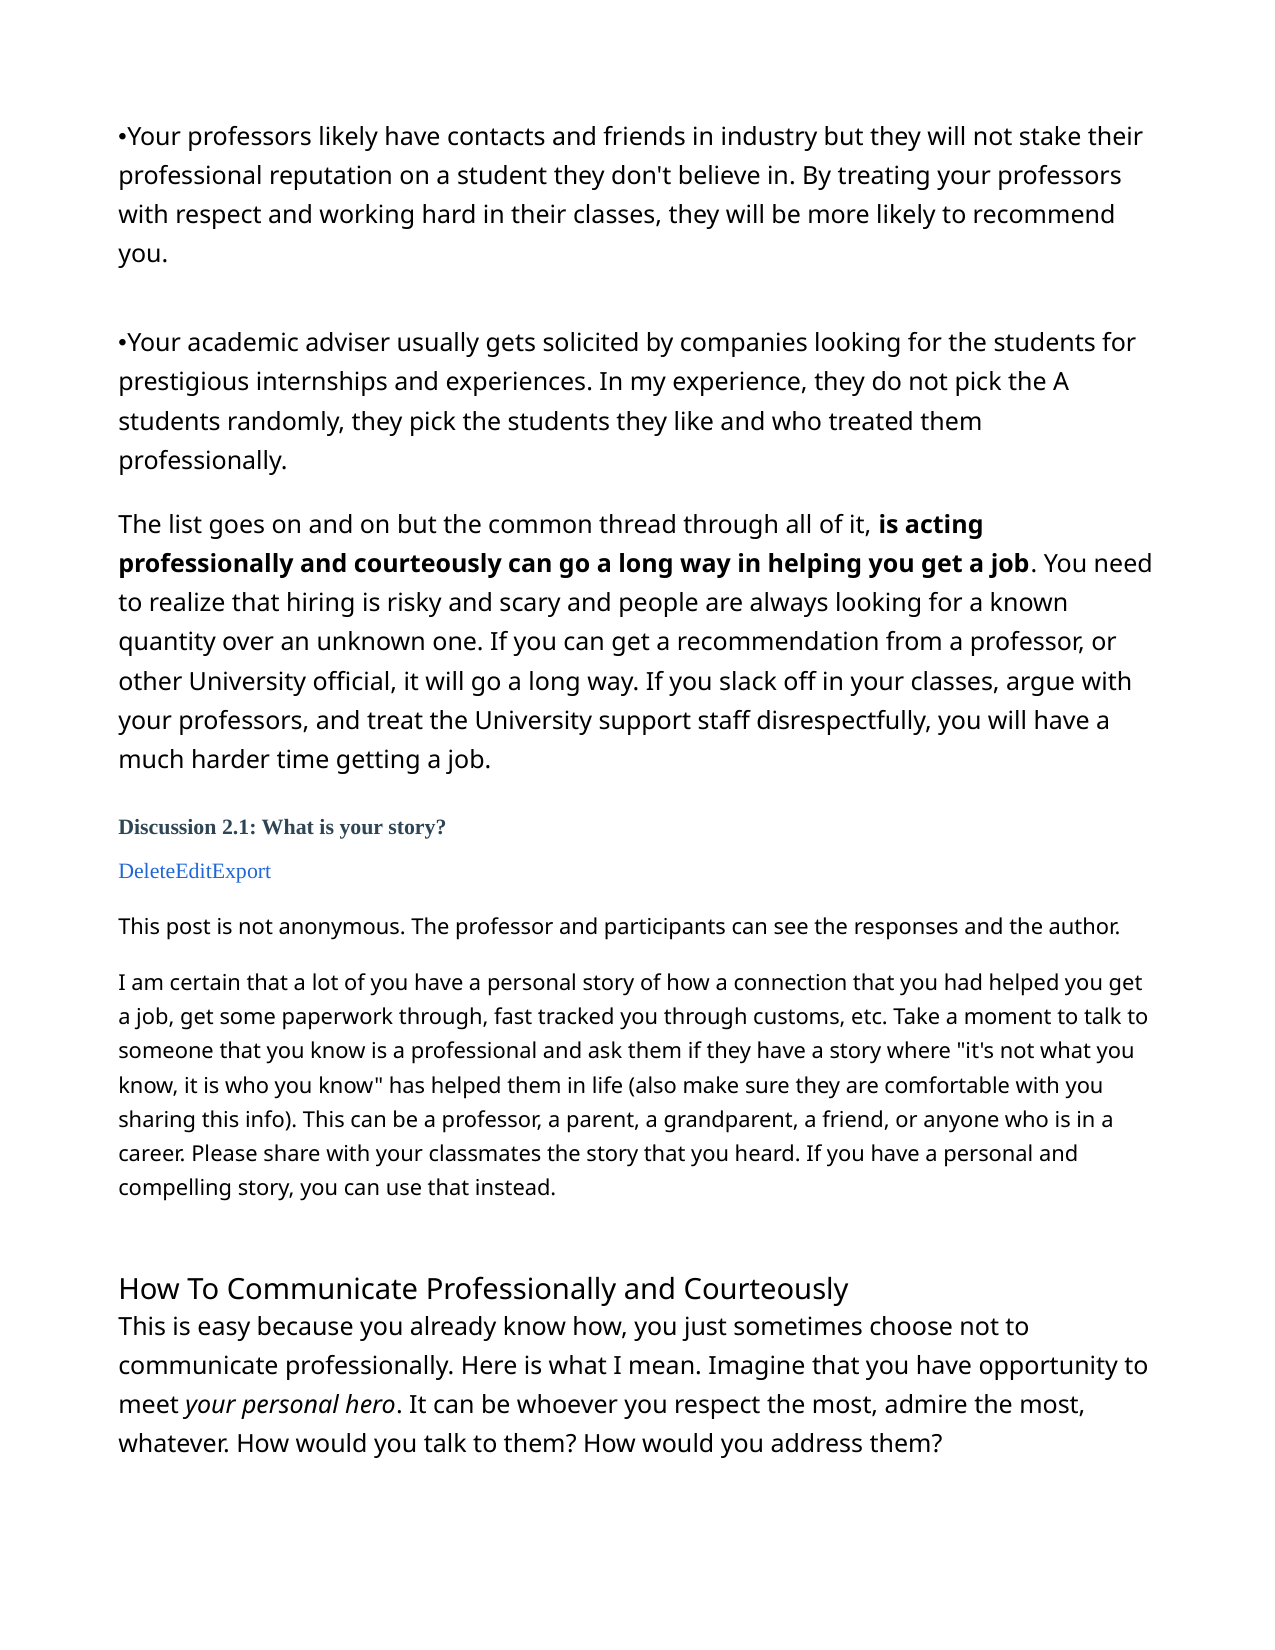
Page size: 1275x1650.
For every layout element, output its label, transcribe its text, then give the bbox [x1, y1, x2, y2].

subtitle How To Communicate Professionally and Courteously [118, 1268, 1157, 1308]
text I am certain that a lot of you have a personal story of how a connection that you had helped you get a job, get some paperwork through, fast tracked you through customs, etc. Take a moment to talk to someone that you know is a professional and ask them if they have a story where "it's not what you know, it is who you know" has helped them in life (also make sure they are comfortable with you sharing this info). This can be a professor, a parent, a grandparent, a friend, or anyone who is in a career. Please share with your classmates the story that you heard. If you have a personal and compelling story, you can use that instead. [118, 967, 1157, 1202]
text Discussion 2.1: What is your story? [118, 814, 1141, 839]
list Your academic adviser usually gets solicited by companies looking for the students for prestigious internships and experiences. In my experience, they do not pick the A students randomly, they pick the students they like and who treated them professionally. [118, 325, 1157, 476]
text DeleteEditExport [118, 858, 1157, 883]
text This is easy because you already know how, you just sometimes choose not to communicate professionally. Here is what I mean. Imagine that you have opportunity to meet your personal hero. It can be whoever you respect the most, admire the most, whatever. How would you talk to them? How would you address them? [118, 1308, 1157, 1460]
list Your professors likely have contacts and friends in industry but they will not stake their professional reputation on a student they don't believe in. By treating your professors with respect and working hard in their classes, they will be more likely to recommend you. [118, 118, 1157, 270]
text The list goes on and on but the common thread through all of it, is acting professionally and courteously can go a long way in helping you get a job. You need to realize that hiring is risky and scary and people are always looking for a known quantity over an unknown one. If you can get a recommendation from a professor, or other University official, it will go a long way. If you slack off in your classes, argue with your professors, and treat the University support staff disrespectfully, you will have a much harder time getting a job. [118, 506, 1157, 776]
text This post is not anonymous. The professor and participants can see the responses and the author. [118, 911, 1157, 940]
